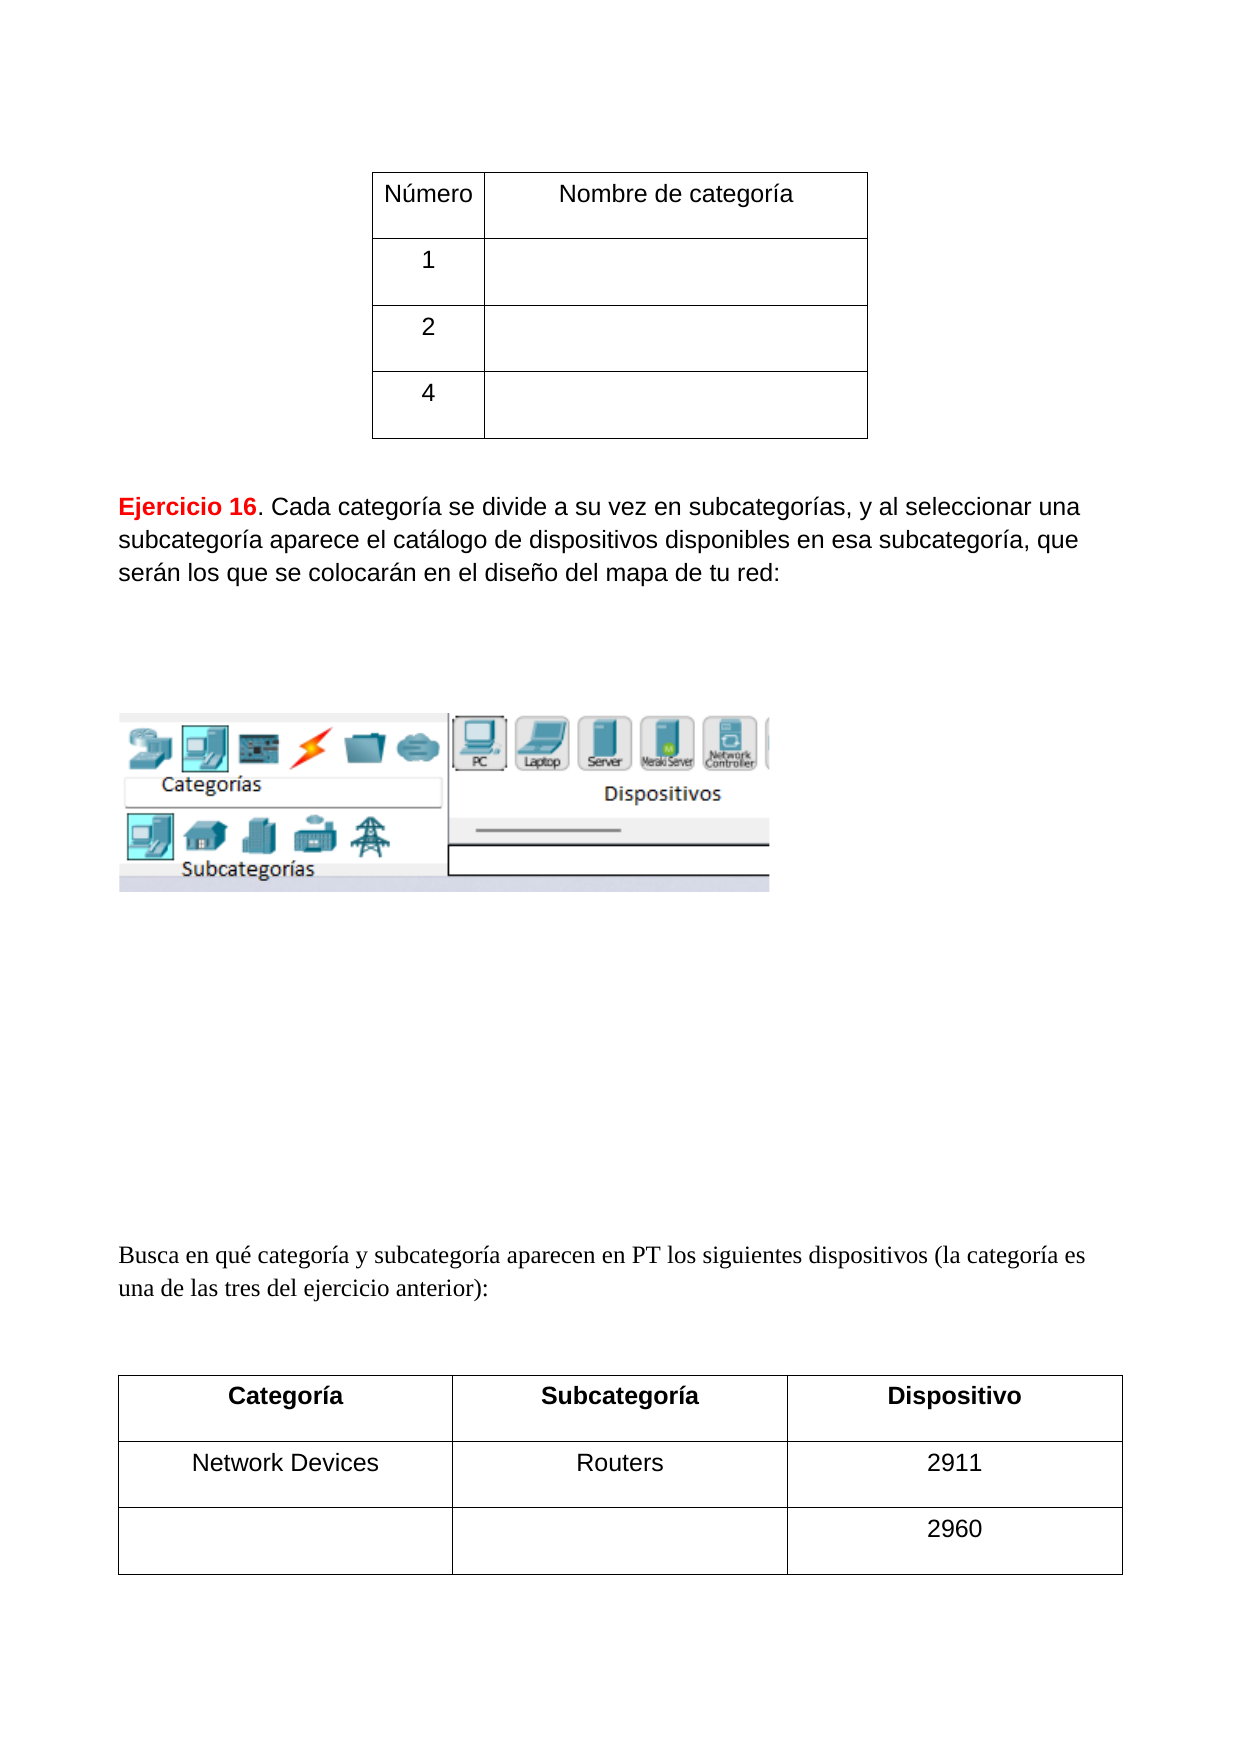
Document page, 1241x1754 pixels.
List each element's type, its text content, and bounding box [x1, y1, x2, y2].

text Busca en qué categoría y subcategoría aparecen en PT los siguientes dispositivos (la categoría es una de las tres del ejercicio anterior): [118, 1240, 1122, 1302]
table_cell [485, 372, 867, 437]
table_header Número [373, 173, 484, 238]
table_cell [485, 239, 867, 305]
table_header Categoría [119, 1376, 452, 1441]
table_header Nombre de categoría [485, 173, 867, 238]
picture [118, 713, 770, 892]
table_cell 4 [373, 372, 484, 437]
text Ejercicio 16. Cada categoría se divide a su vez en subcategorías, y al seleccionar una subcategoría aparece el catálogo de dispositivos disponibles en esa subcategoría, que serán los que se colocarán en el diseño del mapa de tu red: [118, 492, 1122, 587]
table_cell [119, 1508, 452, 1573]
table_cell 2960 [788, 1508, 1122, 1573]
table_header Dispositivo [788, 1376, 1122, 1441]
table_cell [485, 306, 867, 371]
table_cell [453, 1508, 787, 1573]
table_cell Routers [453, 1442, 787, 1507]
table_header Subcategoría [453, 1376, 787, 1441]
table_cell Network Devices [119, 1442, 452, 1507]
table_cell 1 [373, 239, 484, 305]
table_cell 2911 [788, 1442, 1122, 1507]
table_cell 2 [373, 306, 484, 371]
